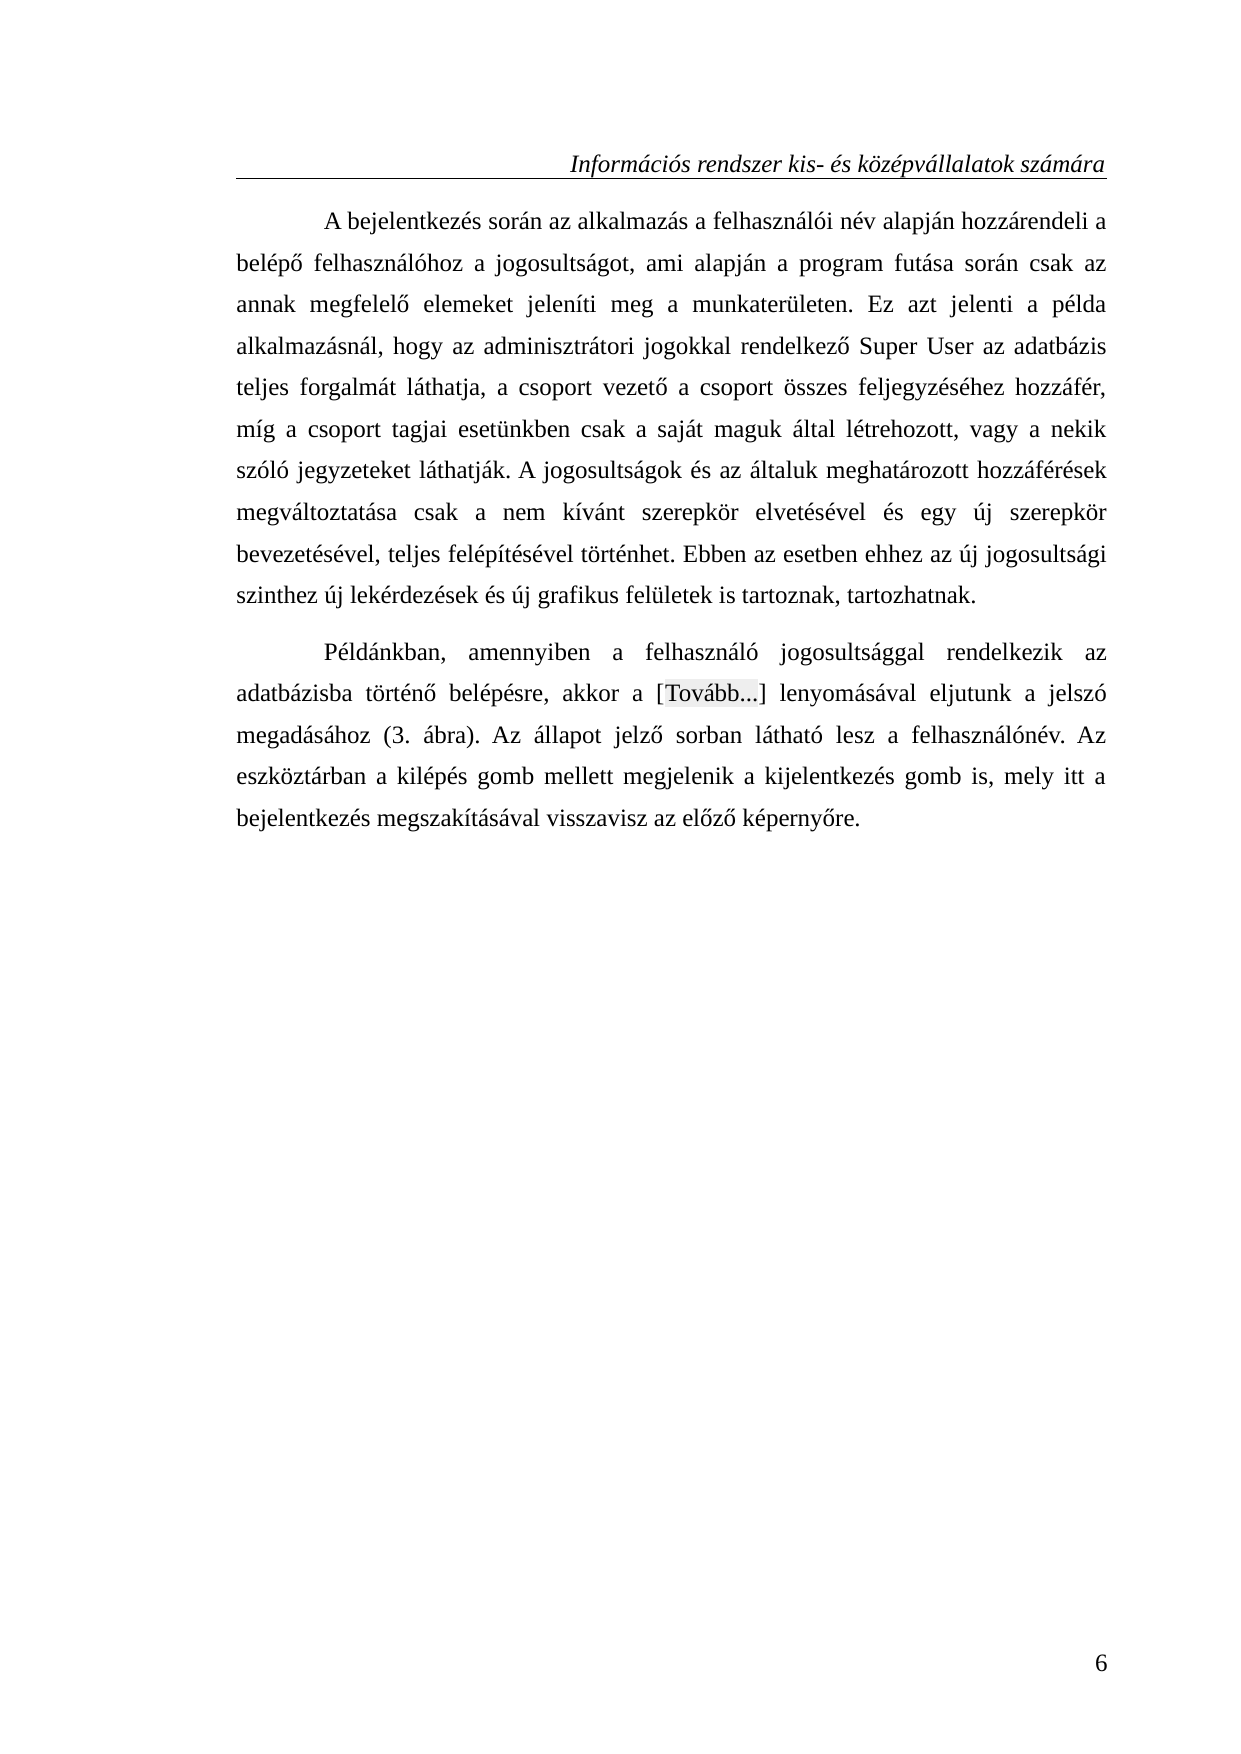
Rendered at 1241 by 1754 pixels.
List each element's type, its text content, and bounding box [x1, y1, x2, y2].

text A bejelentkezés során az alkalmazás a felhasználói név alapján hozzárendeli a belépő felhasználóhoz a jogosultságot, ami alapján a program futása során csak az annak megfelelő elemeket jeleníti meg a munkaterületen. Ez azt jelenti a példa alkalmazásnál, hogy az adminisztrátori jogokkal rendelkező Super User az adatbázis teljes forgalmát láthatja, a csoport vezető a csoport összes feljegyzéséhez hozzáfér, míg a csoport tagjai esetünkben csak a saját maguk által létrehozott, vagy a nekik szóló jegyzeteket láthatják. A jogosultságok és az általuk meghatározott hozzáférések megváltoztatása csak a nem kívánt szerepkör elvetésével és egy új szerepkör bevezetésével, teljes felépítésével történhet. Ebben az esetben ehhez az új jogosultsági szinthez új lekérdezések és új grafikus felületek is tartoznak, tartozhatnak. [236, 207, 1107, 609]
text Példánkban, amennyiben a felhasználó jogosultsággal rendelkezik az adatbázisba történő belépésre, akkor a [Tovább...] lenyomásával eljutunk a jelszó megadásához (3. ábra). Az állapot jelző sorban látható lesz a felhasználónév. Az eszköztárban a kilépés gomb mellett megjelenik a kijelentkezés gomb is, mely itt a bejelentkezés megszakításával visszavisz az előző képernyőre. [236, 638, 1107, 832]
